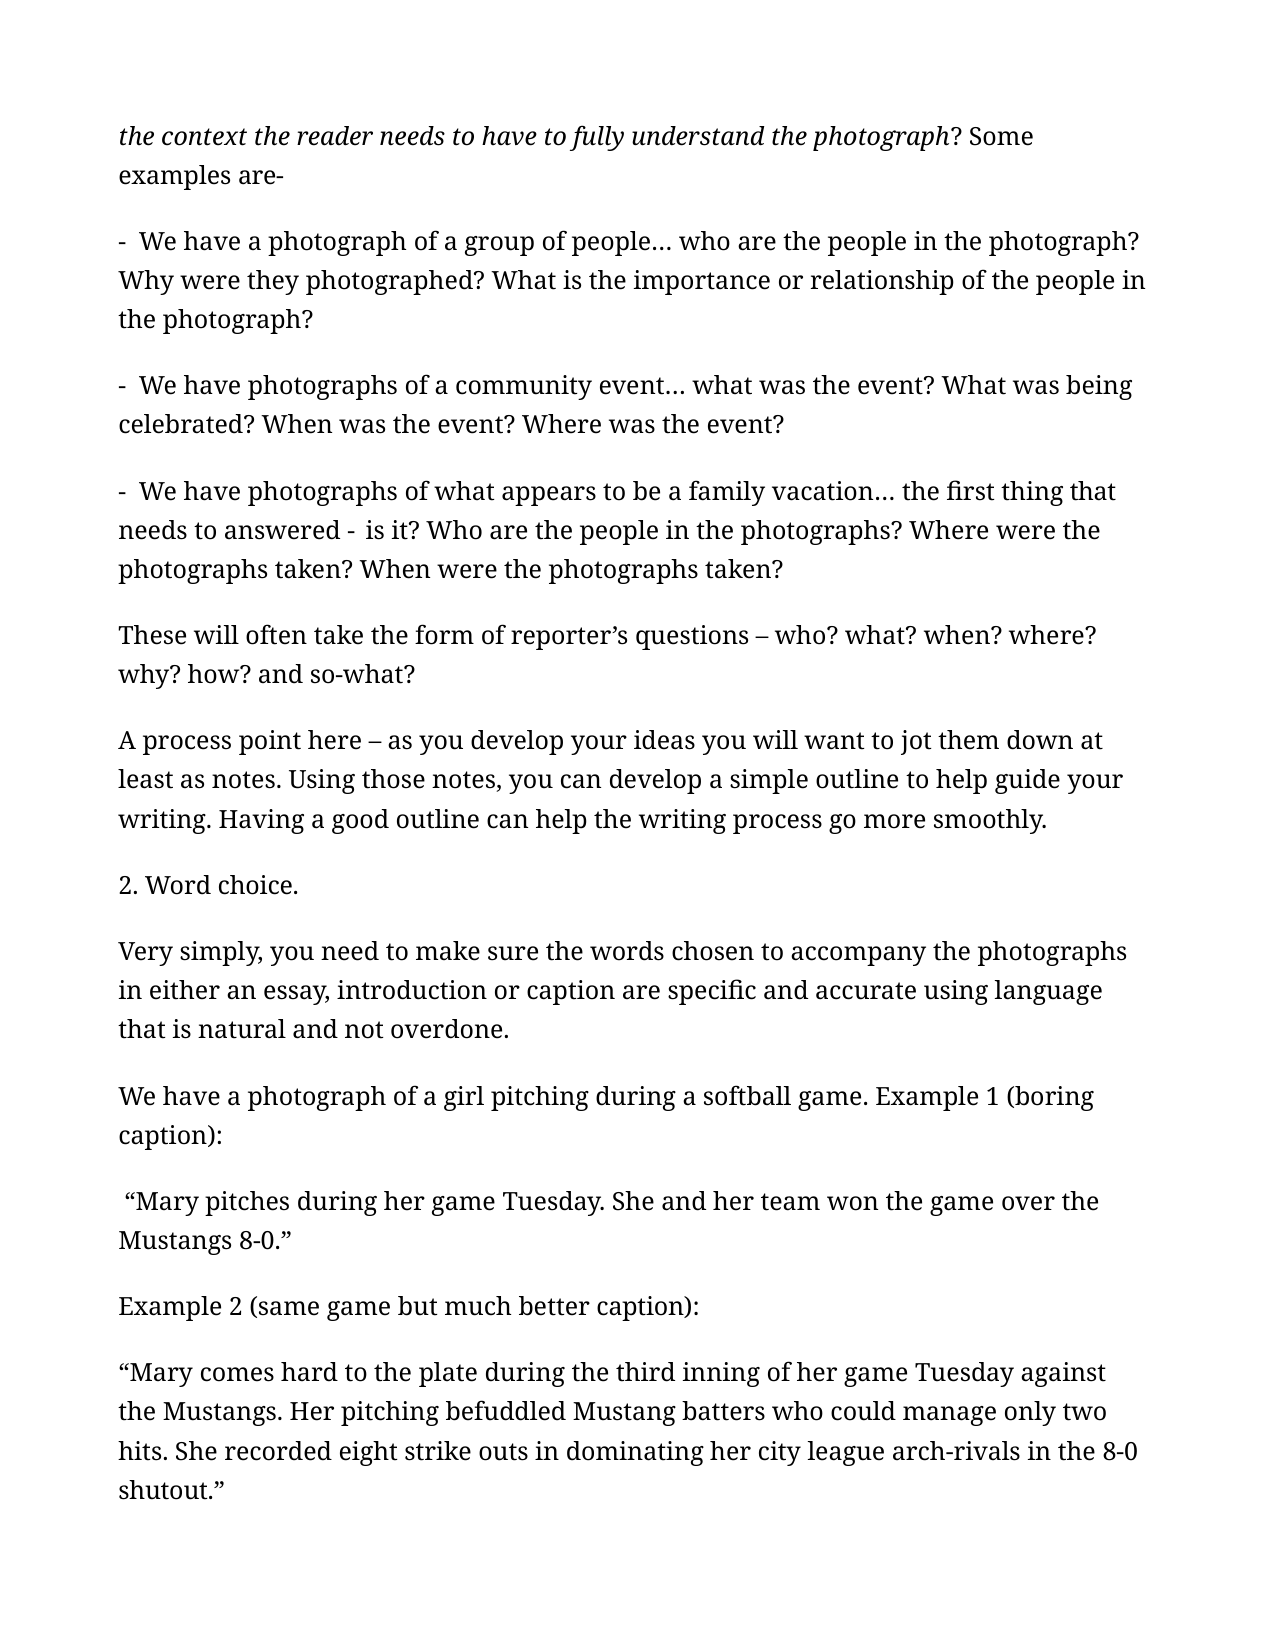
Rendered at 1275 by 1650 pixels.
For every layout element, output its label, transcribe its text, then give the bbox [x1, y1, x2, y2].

list - We have a photograph of a group of people… who are the people in the photograph? Why were they photographed? What is the importance or relationship of the people in the photograph? [118, 223, 1157, 336]
text These will often take the form of reporter’s questions – who? what? when? where? why? how? and so-what? [118, 618, 1131, 691]
subtitle 2. Word choice. [118, 867, 1157, 902]
text We have a photograph of a girl pitching during a softball game. Example 1 (boring caption): [118, 1078, 1157, 1151]
text A process point here – as you develop your ideas you will want to jot them down at least as notes. Using those notes, you can develop a simple outline to help guide your writing. Having a good outline can help the writing process go more smoothly. [118, 723, 1137, 835]
list - We have photographs of a community event… what was the event? What was being celebrated? When was the event? Where was the event? [118, 368, 1157, 441]
text “Mary comes hard to the plate during the third inning of her game Tuesday against the Mustangs. Her pitching befuddled Mustang batters who could manage only two hits. She recorded eight strike outs in dominating her city league arch-rivals in the 8-0 shutout.” [118, 1355, 1143, 1506]
list - We have photographs of what appears to be a family vacation… the first thing that needs to answered - is it? Who are the people in the photographs? Where were the photographs taken? When were the photographs taken? [118, 473, 1157, 586]
text “Mary pitches during her game Tuesday. She and her team won the game over the Mustangs 8-0.” [118, 1183, 1157, 1257]
text the context the reader needs to have to fully understand the photograph? Some examples are- [118, 118, 1124, 191]
text Example 2 (same game but much better caption): [118, 1289, 1157, 1323]
text Very simply, you need to make sure the words chosen to accompany the photographs in either an essay, introduction or caption are specific and accurate using language that is natural and not overdone. [118, 934, 1157, 1046]
